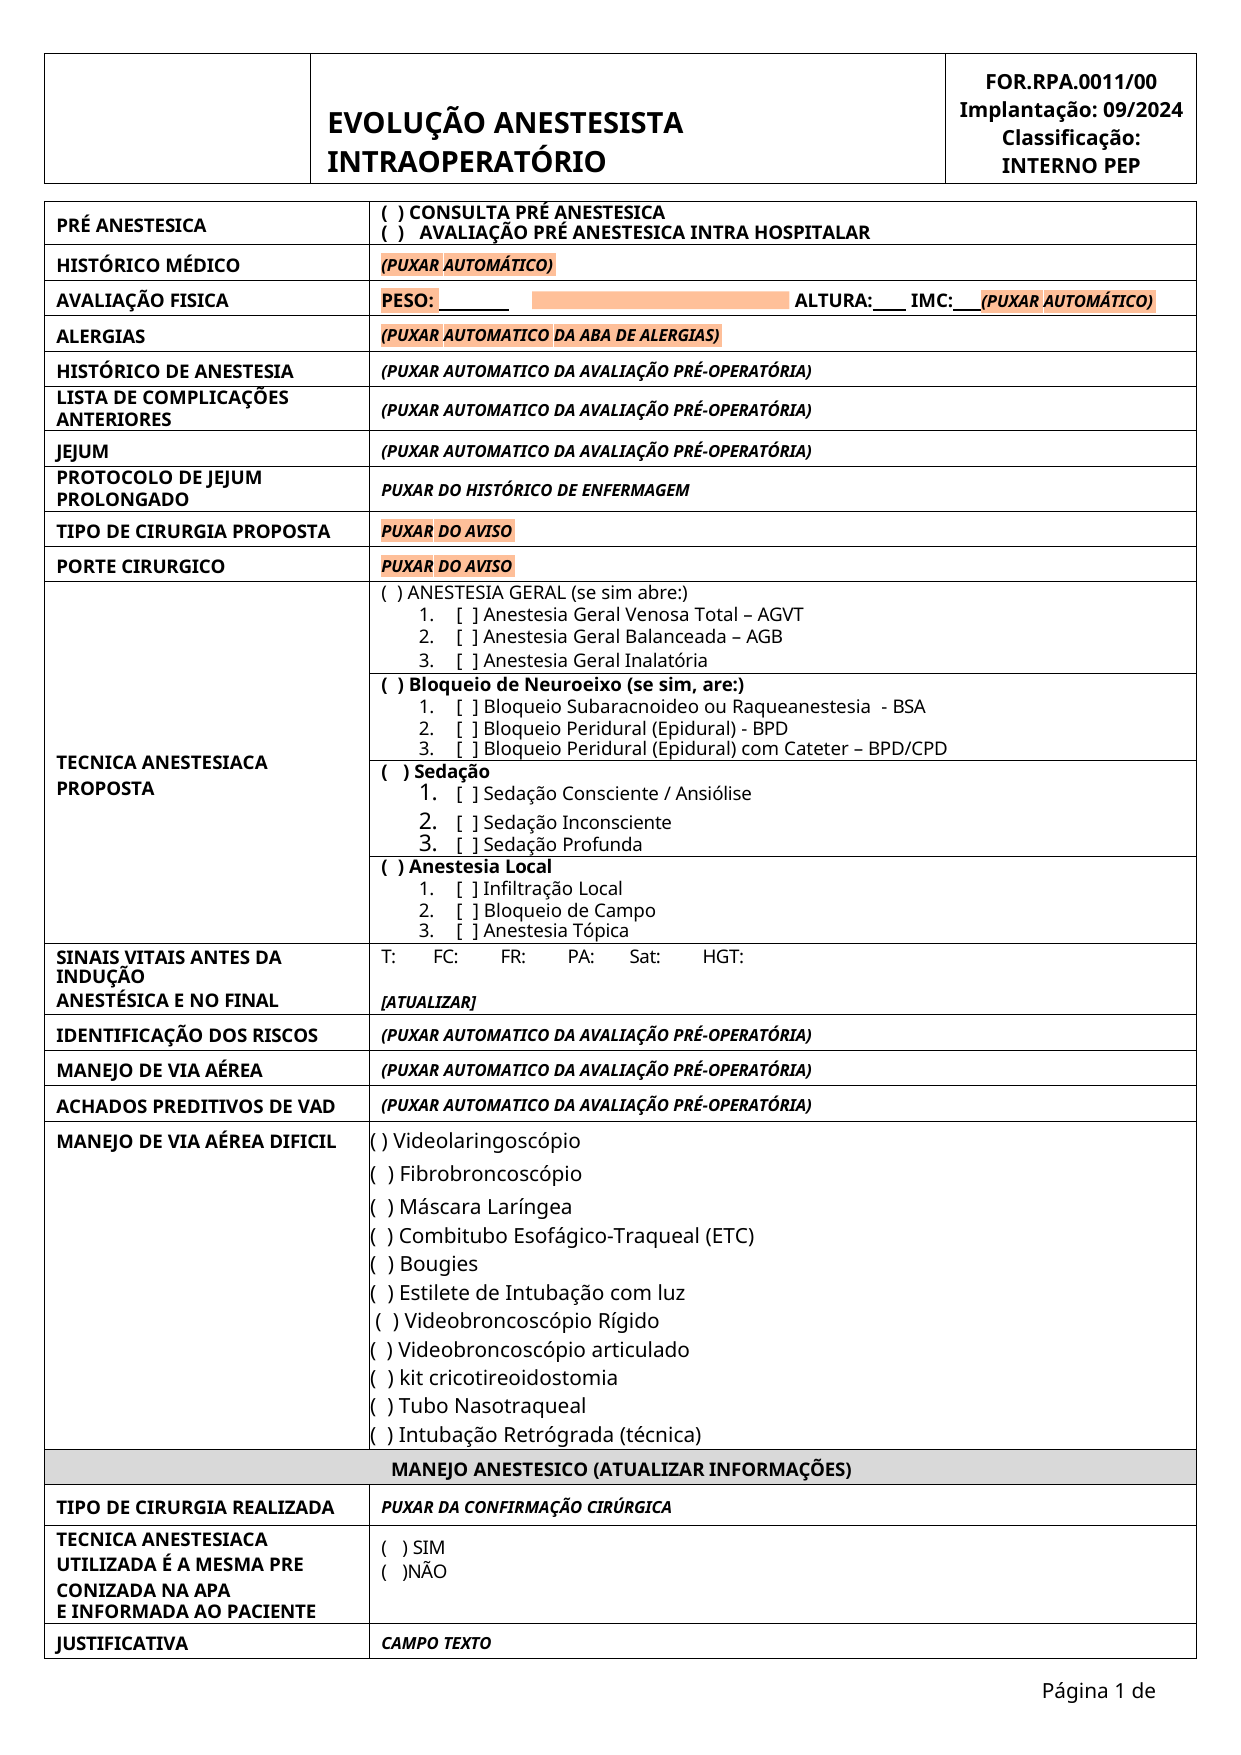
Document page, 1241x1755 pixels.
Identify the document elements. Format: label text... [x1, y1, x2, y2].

table_cell ALERGIAS [45, 316, 369, 351]
table_cell AVALIAÇÃO FISICA [45, 281, 369, 315]
table_cell ( ) Anestesia Local [ ] Infiltração Local [ ] Bloqueio de Campo [ ] Anestesia Tópica [370, 857, 1196, 942]
table_cell (PUXAR AUTOMÁTICO) [370, 245, 1196, 280]
table_cell MANEJO DE VIA AÉREA [45, 1051, 369, 1085]
table_cell PUXAR DA CONFIRMAÇÃO CIRÚRGICA [370, 1485, 1196, 1525]
table_cell PUXAR DO AVISO [370, 547, 1196, 581]
table_cell (PUXAR AUTOMATICO DA AVALIAÇÃO PRÉ-OPERATÓRIA) [370, 1086, 1196, 1121]
table_cell ACHADOS PREDITIVOS DE VAD [45, 1086, 369, 1121]
table_cell PUXAR DO AVISO [370, 512, 1196, 546]
table_cell ( ) Sedação [ ] Sedação Consciente / Ansiólise [ ] Sedação Inconsciente [ ] Sedação Profunda [370, 761, 1196, 856]
table_cell TECNICA ANESTESIACA UTILIZADA É A MESMA PRE CONIZADA NA APA E INFORMADA AO PACIENTE [45, 1526, 369, 1622]
table_cell TECNICA ANESTESIACA PROPOSTA [45, 582, 369, 942]
table_cell HISTÓRICO DE ANESTESIA [45, 352, 369, 386]
table_cell ( ) Videolaringoscópio ( ) Fibrobroncoscópio ( ) Máscara Laríngea ( ) Combitubo Esofágico-Traqueal (ETC) ( ) Bougies ( ) Estilete de Intubação com luz ( ) Videobroncoscópio Rígido ( ) Videobroncoscópio articulado ( ) kit cricotireoidostomia ( ) Tubo Nasotraqueal ( ) Intubação Retrógrada (técnica) [370, 1122, 1196, 1448]
table_cell PUXAR DO HISTÓRICO DE ENFERMAGEM [370, 467, 1196, 511]
table_cell (PUXAR AUTOMATICO DA ABA DE ALERGIAS) [370, 316, 1196, 351]
table_header ( ) CONSULTA PRÉ ANESTESICA ( ) AVALIAÇÃO PRÉ ANESTESICA INTRA HOSPITALAR [370, 202, 1196, 244]
table_cell (PUXAR AUTOMATICO DA AVALIAÇÃO PRÉ-OPERATÓRIA) [370, 1051, 1196, 1085]
table_cell (PUXAR AUTOMATICO DA AVALIAÇÃO PRÉ-OPERATÓRIA) [370, 431, 1196, 466]
table_cell (PUXAR AUTOMATICO DA AVALIAÇÃO PRÉ-OPERATÓRIA) [370, 352, 1196, 386]
table_cell (PUXAR AUTOMATICO DA AVALIAÇÃO PRÉ-OPERATÓRIA) [370, 387, 1196, 430]
table_cell ( ) SIM ( )NÃO [370, 1526, 1196, 1622]
table_cell TIPO DE CIRURGIA REALIZADA [45, 1485, 369, 1525]
table_cell PORTE CIRURGICO [45, 547, 369, 581]
table_cell [ATUALIZAR] [370, 988, 1196, 1014]
table_cell T: FC: FR: PA: Sat: HGT: [370, 944, 1196, 988]
table_cell JEJUM [45, 431, 369, 466]
table_cell CAMPO TEXTO [370, 1624, 1196, 1658]
table_cell ( ) Bloqueio de Neuroeixo (se sim, are:) [ ] Bloqueio Subaracnoideo ou Raqueanestesia - BSA [ ] Bloqueio Peridural (Epidural) - BPD [ ] Bloqueio Peridural (Epidural) com Cateter – BPD/CPD [370, 674, 1196, 760]
table_cell SINAIS VITAIS ANTES DA INDUÇÃO [45, 944, 369, 988]
table_cell (PUXAR AUTOMATICO DA AVALIAÇÃO PRÉ-OPERATÓRIA) [370, 1015, 1196, 1050]
table_cell MANEJO DE VIA AÉREA DIFICIL [45, 1122, 369, 1448]
table_cell MANEJO ANESTESICO (ATUALIZAR INFORMAÇÕES) [45, 1450, 1196, 1484]
table_cell PESO: ALTURA: IMC: (PUXAR AUTOMÁTICO) [370, 281, 1196, 315]
table_cell ANESTÉSICA E NO FINAL [45, 988, 369, 1014]
table_cell PROTOCOLO DE JEJUM PROLONGADO [45, 467, 369, 511]
table_cell IDENTIFICAÇÃO DOS RISCOS [45, 1015, 369, 1050]
table_cell TIPO DE CIRURGIA PROPOSTA [45, 512, 369, 546]
table_cell HISTÓRICO MÉDICO [45, 245, 369, 280]
table_cell JUSTIFICATIVA [45, 1624, 369, 1658]
table_cell ( ) ANESTESIA GERAL (se sim abre:) [ ] Anestesia Geral Venosa Total – AGVT [ ] Anestesia Geral Balanceada – AGB [ ] Anestesia Geral Inalatória [370, 582, 1196, 673]
table_cell LISTA DE COMPLICAÇÕES ANTERIORES [45, 387, 369, 430]
table_header PRÉ ANESTESICA [45, 202, 369, 244]
